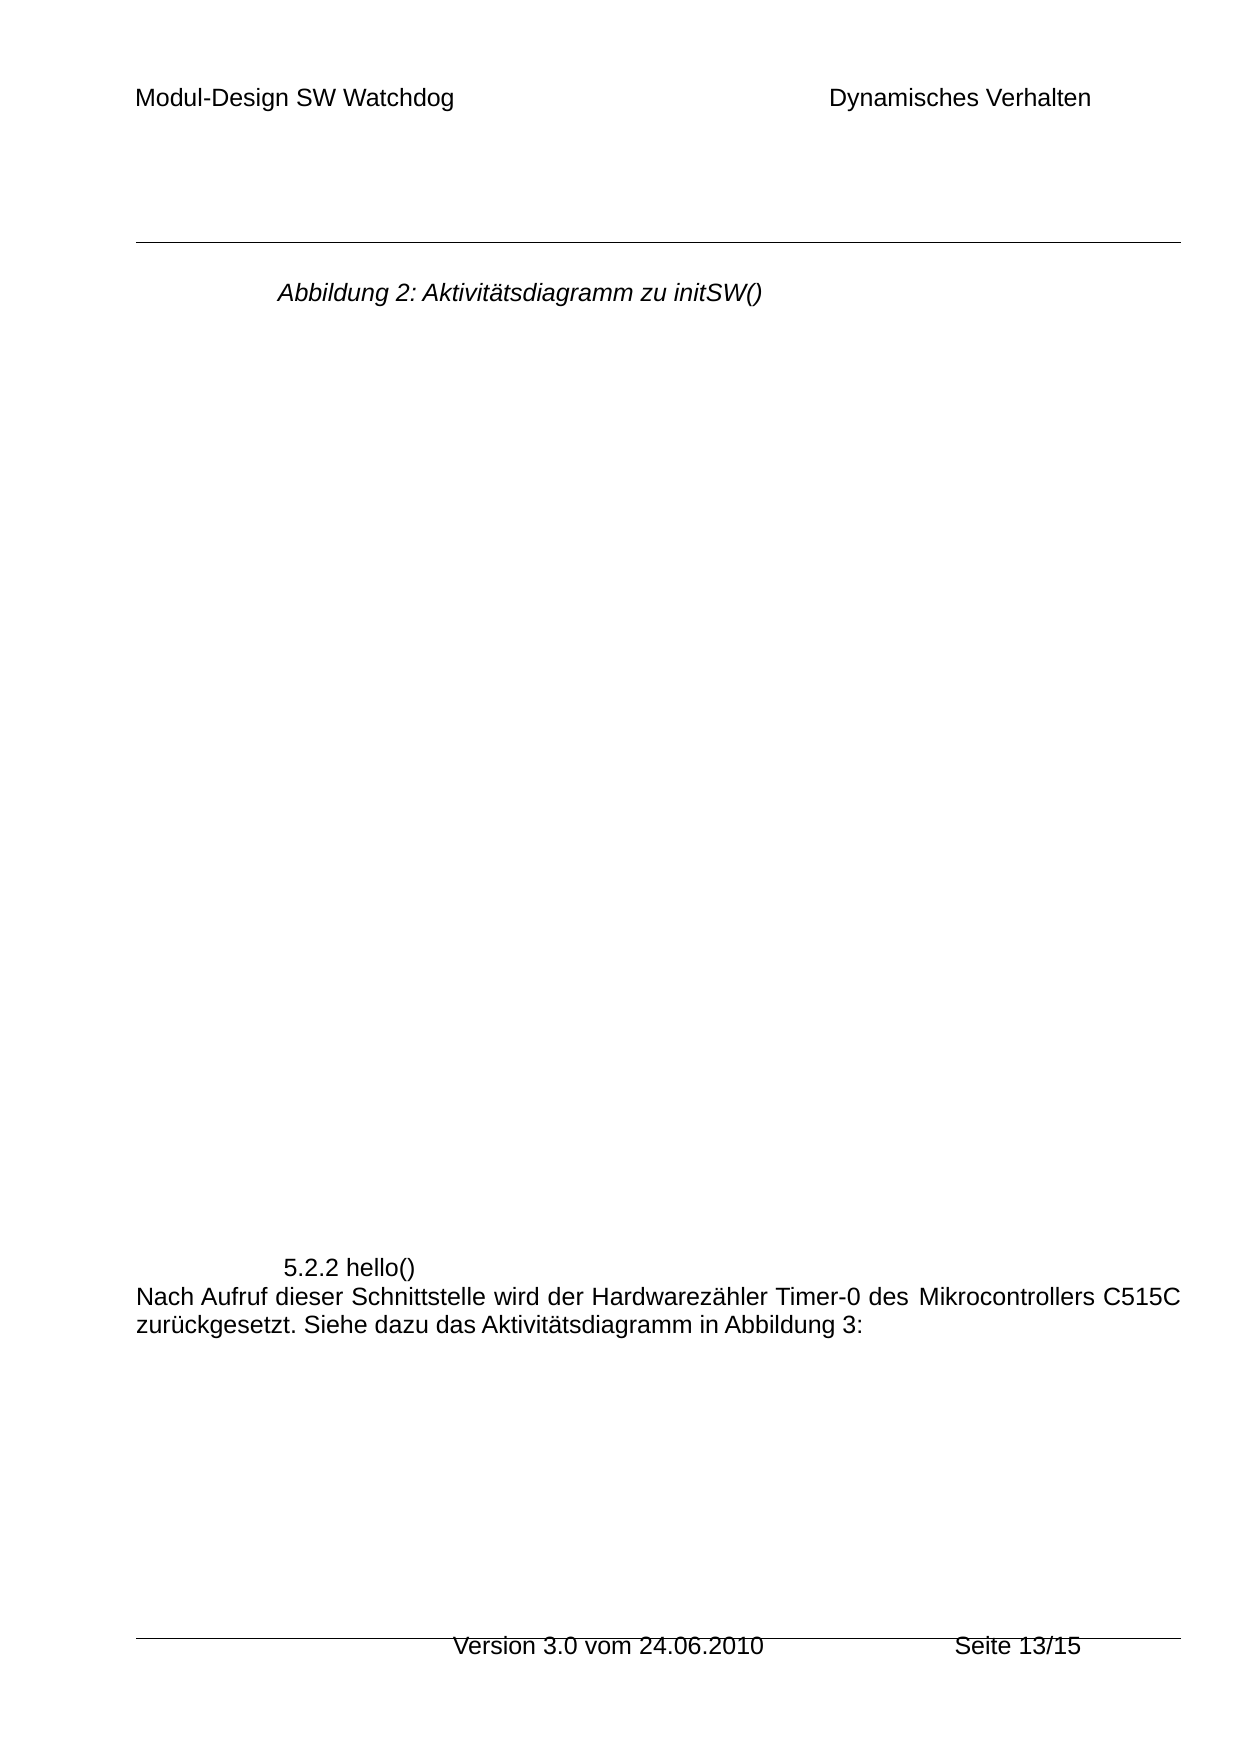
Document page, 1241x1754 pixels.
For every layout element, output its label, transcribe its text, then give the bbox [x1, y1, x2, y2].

text Abbildung 2: Aktivitätsdiagramm zu initSW() [278, 278, 1039, 307]
subtitle hello() [283, 1253, 1181, 1282]
text Nach Aufruf dieser Schnittstelle wird der Hardwarezähler Timer-0 des Mikrocontrollers C515C zurückgesetzt. Siehe dazu das Aktivitätsdiagramm in Abbildung 3: [136, 1282, 1181, 1339]
